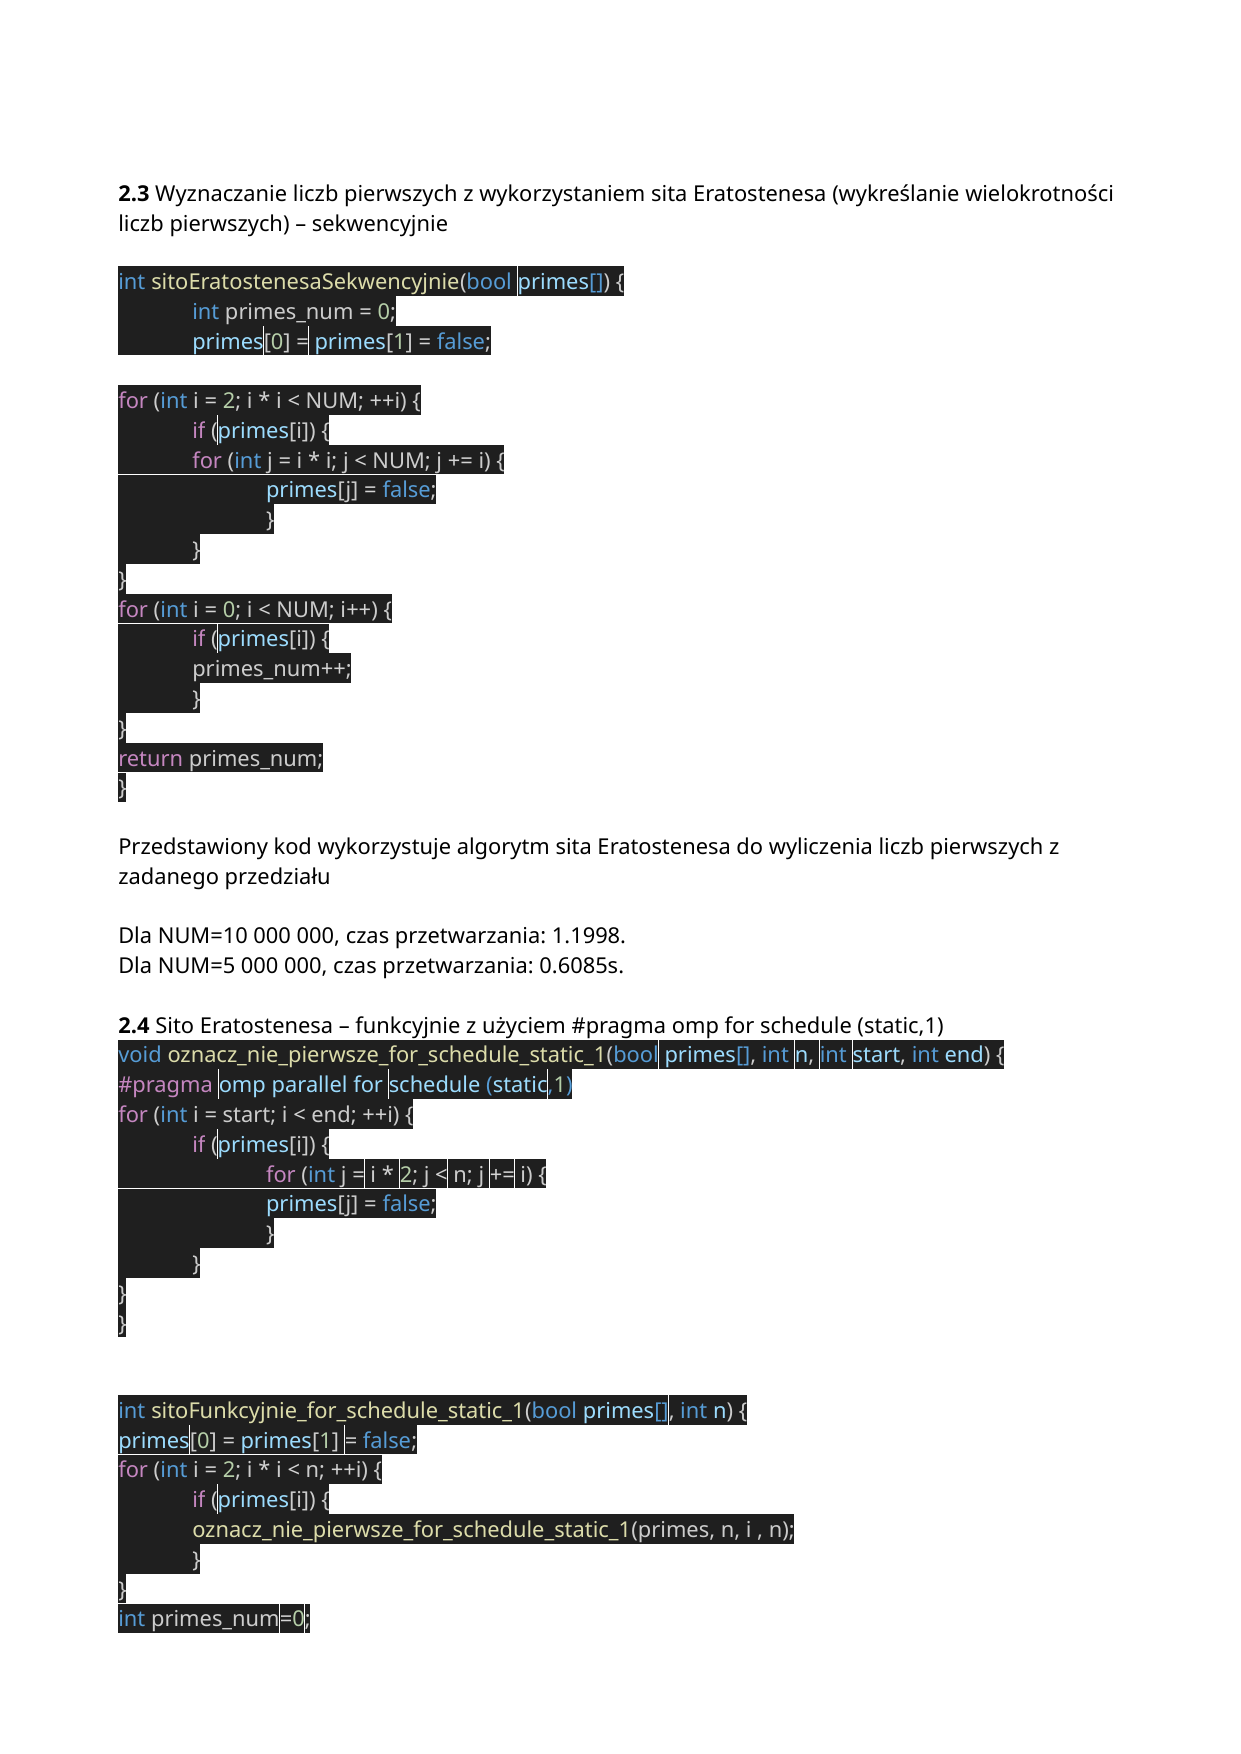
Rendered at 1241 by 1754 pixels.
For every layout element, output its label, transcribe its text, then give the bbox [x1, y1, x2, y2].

text int sitoEratostenesaSekwencyjnie(bool primes[]) { [118, 266, 1122, 296]
text int sitoFunkcyjnie_for_schedule_static_1(bool primes[], int n) { [118, 1395, 1122, 1425]
text int primes_num = 0; [118, 296, 1122, 326]
text for (int j = i * 2; j < n; j += i) { [118, 1159, 1122, 1188]
text Dla NUM=5 000 000, czas przetwarzania: 0.6085s. [118, 950, 1122, 980]
text primes[j] = false; [118, 1188, 1122, 1218]
text if (primes[i]) { [118, 1129, 1122, 1159]
text for (int i = 0; i < NUM; i++) { [118, 594, 1122, 623]
text } [118, 1248, 1122, 1278]
text if (primes[i]) { [118, 1484, 1122, 1514]
text } [118, 1544, 1122, 1574]
text for (int j = i * i; j < NUM; j += i) { [118, 445, 1122, 474]
text 2.3 Wyznaczanie liczb pierwszych z wykorzystaniem sita Eratostenesa (wykreślanie wielokrotności liczb pierwszych) – sekwencyjnie [118, 178, 1122, 237]
text } [118, 1574, 1122, 1603]
text primes[j] = false; [118, 474, 1122, 504]
text } [118, 1218, 1122, 1248]
text primes_num++; [118, 653, 1122, 683]
text for (int i = start; i < end; ++i) { [118, 1099, 1122, 1129]
text } [118, 504, 1122, 534]
text } [118, 772, 1122, 802]
text primes[0] = primes[1] = false; [118, 1425, 1122, 1454]
text 2.4 Sito Eratostenesa – funkcyjnie z użyciem #pragma omp for schedule (static,1) [118, 1010, 1122, 1039]
text for (int i = 2; i * i < NUM; ++i) { [118, 385, 1122, 415]
text return primes_num; [118, 743, 1122, 772]
text primes[0] = primes[1] = false; [118, 326, 1122, 355]
text } [118, 564, 1122, 594]
text oznacz_nie_pierwsze_for_schedule_static_1(primes, n, i , n); [118, 1514, 1122, 1544]
text Przedstawiony kod wykorzystuje algorytm sita Eratostenesa do wyliczenia liczb pierwszych z zadanego przedziału [118, 831, 1122, 891]
text if (primes[i]) { [118, 415, 1122, 445]
text int primes_num=0; [118, 1603, 1122, 1633]
text } [118, 1308, 1122, 1337]
text void oznacz_nie_pierwsze_for_schedule_static_1(bool primes[], int n, int start, int end) { [118, 1039, 1122, 1069]
text } [118, 534, 1122, 564]
text #pragma omp parallel for schedule (static,1) [118, 1069, 1122, 1099]
text } [118, 1278, 1122, 1308]
text for (int i = 2; i * i < n; ++i) { [118, 1454, 1122, 1484]
text if (primes[i]) { [118, 623, 1122, 653]
text } [118, 683, 1122, 713]
text } [118, 713, 1122, 743]
text Dla NUM=10 000 000, czas przetwarzania: 1.1998. [118, 920, 1122, 950]
